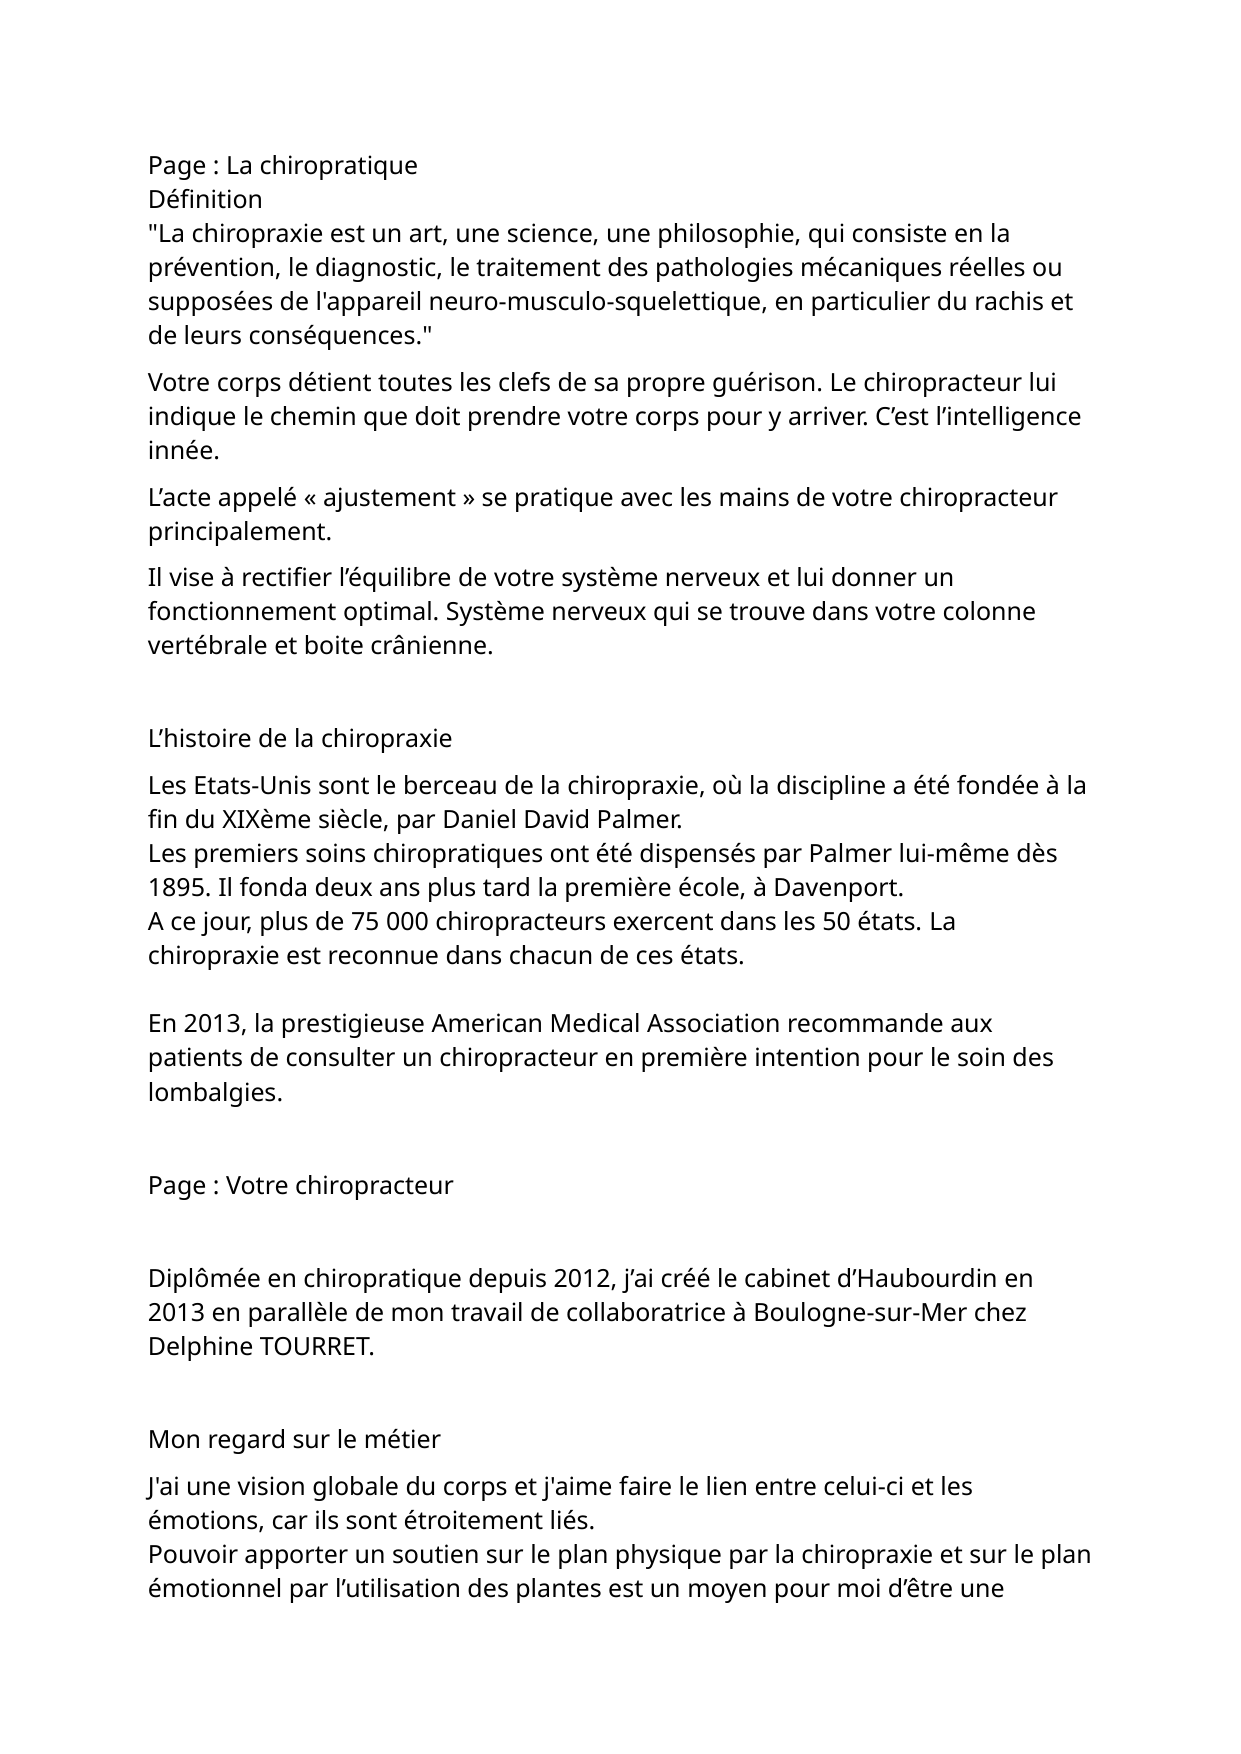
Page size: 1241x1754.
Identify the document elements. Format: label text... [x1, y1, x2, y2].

text Page : La chiropratique [148, 148, 1093, 182]
text Mon regard sur le métier [148, 1422, 1093, 1456]
text L’histoire de la chiropraxie [148, 721, 1093, 755]
text Page : Votre chiropracteur [148, 1167, 1093, 1201]
text J'ai une vision globale du corps et j'aime faire le lien entre celui-ci et les émotions, car ils sont étroitement liés. [148, 1468, 1093, 1536]
text Il vise à rectifier l’équilibre de votre système nerveux et lui donner un fonctionnement optimal. Système nerveux qui se trouve dans votre colonne vertébrale et boite crânienne. [148, 560, 1093, 662]
text L’acte appelé « ajustement » se pratique avec les mains de votre chiropracteur principalement. [148, 479, 1093, 547]
text Les Etats-Unis sont le berceau de la chiropraxie, où la discipline a été fondée à la fin du XIXème siècle, par Daniel David Palmer. Les premiers soins chiropratiques ont été dispensés par Palmer lui-même dès 1895. Il fonda deux ans plus tard la première école, à Davenport. A ce jour, plus de 75 000 chiropracteurs exercent dans les 50 états. La chiropraxie est reconnue dans chacun de ces états. En 2013, la prestigieuse American Medical Association recommande aux patients de consulter un chiropracteur en première intention pour le soin des lombalgies. [148, 768, 1093, 1108]
text Définition [148, 182, 1093, 216]
text Diplômée en chiropratique depuis 2012, j’ai créé le cabinet d’Haubourdin en 2013 en parallèle de mon travail de collaboratrice à Boulogne-sur-Mer chez Delphine TOURRET. [148, 1260, 1093, 1363]
text Votre corps détient toutes les clefs de sa propre guérison. Le chiropracteur lui indique le chemin que doit prendre votre corps pour y arriver. C’est l’intelligence innée. [148, 364, 1093, 467]
text "La chiropraxie est un art, une science, une philosophie, qui consiste en la prévention, le diagnostic, le traitement des pathologies mécaniques réelles ou supposées de l'appareil neuro-musculo-squelettique, en particulier du rachis et de leurs conséquences." [148, 216, 1093, 352]
text Pouvoir apporter un soutien sur le plan physique par la chiropraxie et sur le plan émotionnel par l’utilisation des plantes est un moyen pour moi d’être une [148, 1536, 1093, 1604]
